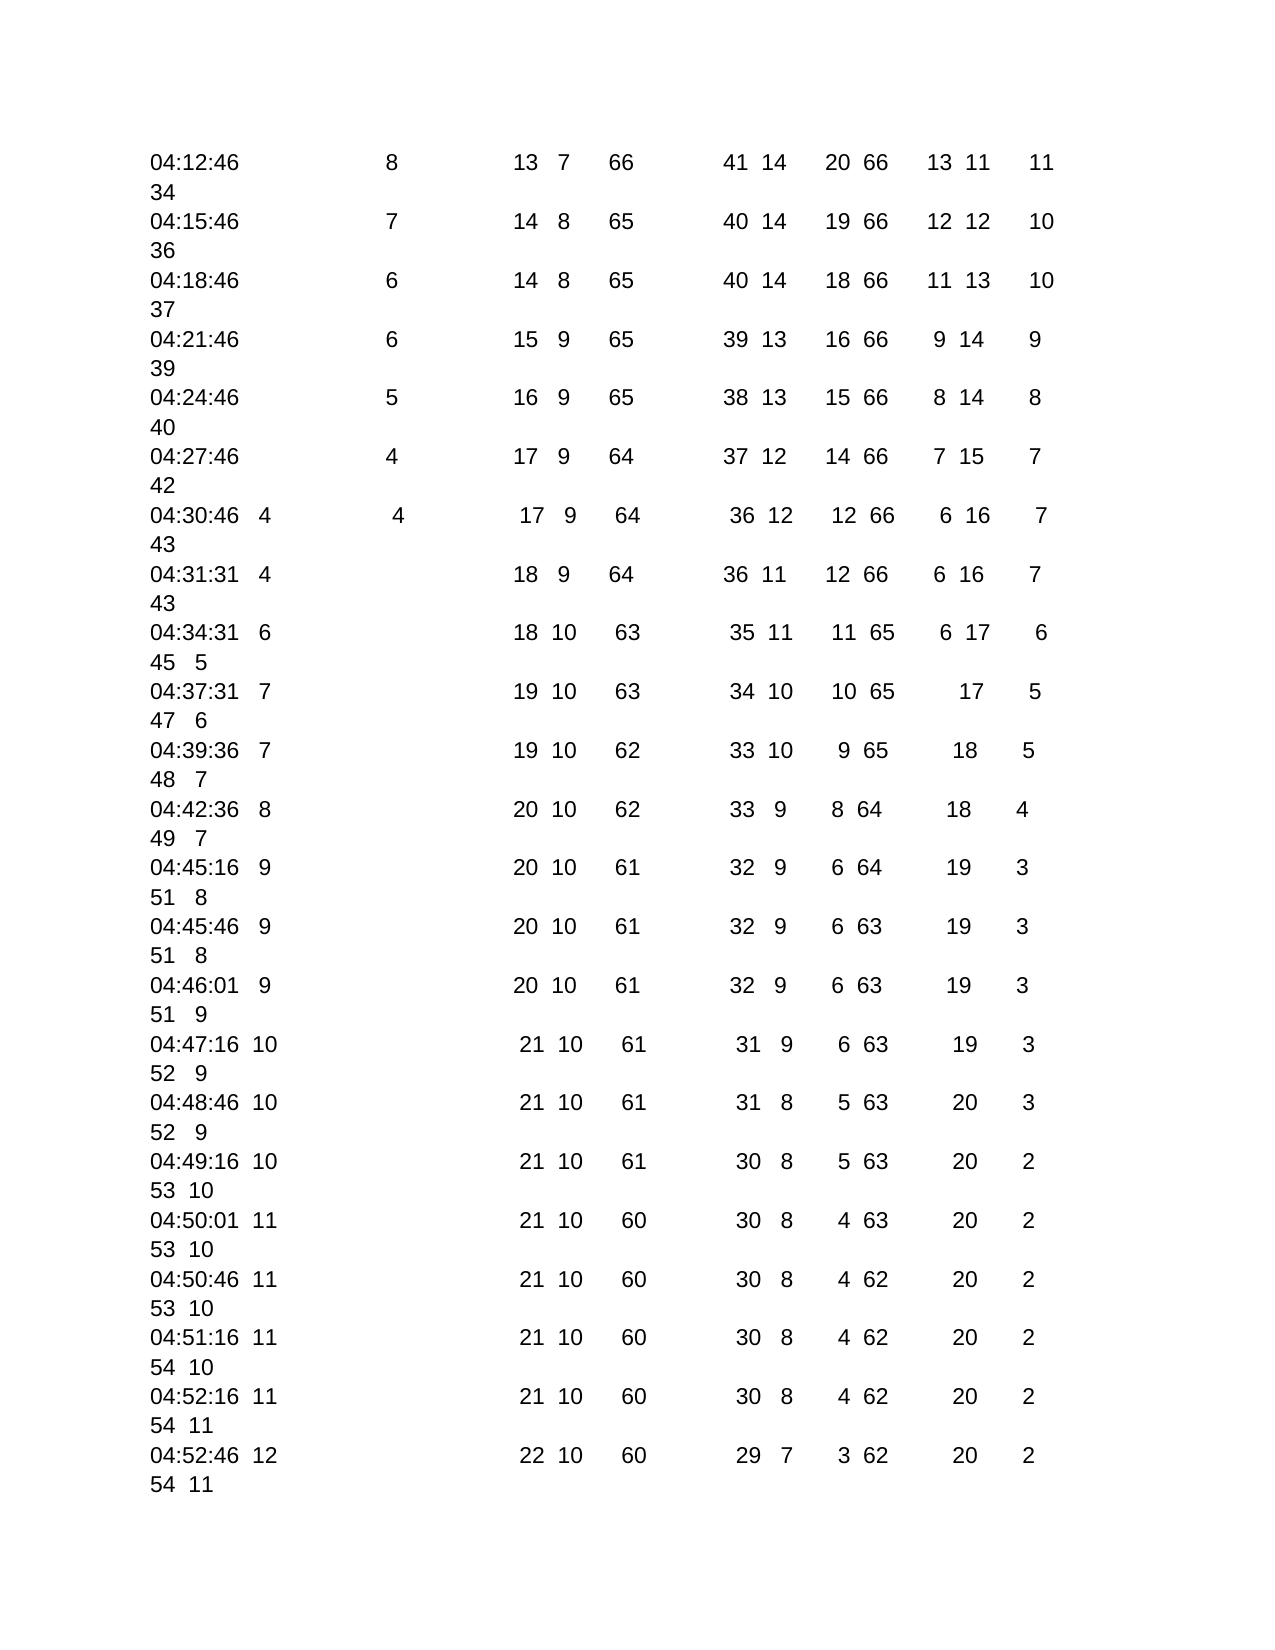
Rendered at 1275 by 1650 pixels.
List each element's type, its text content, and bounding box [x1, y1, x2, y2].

text 04:46:01 9 20 10 61 32 9 6 63 19 3 51 9 [150, 972, 1125, 1027]
text 04:50:46 11 21 10 60 30 8 4 62 20 2 53 10 [150, 1266, 1125, 1321]
text 04:48:46 10 21 10 61 31 8 5 63 20 3 52 9 [150, 1090, 1125, 1145]
text 04:34:31 6 18 10 63 35 11 11 65 6 17 6 45 5 [150, 620, 1125, 675]
text 04:45:16 9 20 10 61 32 9 6 64 19 3 51 8 [150, 855, 1125, 910]
text 04:24:46 5 16 9 65 38 13 15 66 8 14 8 40 [150, 385, 1125, 440]
text 04:31:31 4 18 9 64 36 11 12 66 6 16 7 43 [150, 561, 1125, 616]
text 04:52:16 11 21 10 60 30 8 4 62 20 2 54 11 [150, 1384, 1125, 1439]
text 04:50:01 11 21 10 60 30 8 4 63 20 2 53 10 [150, 1207, 1125, 1262]
text 04:30:46 4 4 17 9 64 36 12 12 66 6 16 7 43 [150, 502, 1125, 557]
text 04:12:46 8 13 7 66 41 14 20 66 13 11 11 34 [150, 150, 1125, 205]
text 04:52:46 12 22 10 60 29 7 3 62 20 2 54 11 [150, 1442, 1125, 1497]
text 04:21:46 6 15 9 65 39 13 16 66 9 14 9 39 [150, 326, 1125, 381]
text 04:18:46 6 14 8 65 40 14 18 66 11 13 10 37 [150, 267, 1125, 322]
text 04:42:36 8 20 10 62 33 9 8 64 18 4 49 7 [150, 796, 1125, 851]
text 04:27:46 4 17 9 64 37 12 14 66 7 15 7 42 [150, 444, 1125, 499]
text 04:51:16 11 21 10 60 30 8 4 62 20 2 54 10 [150, 1325, 1125, 1380]
text 04:37:31 7 19 10 63 34 10 10 65 17 5 47 6 [150, 679, 1125, 734]
text 04:15:46 7 14 8 65 40 14 19 66 12 12 10 36 [150, 209, 1125, 264]
text 04:45:46 9 20 10 61 32 9 6 63 19 3 51 8 [150, 914, 1125, 969]
text 04:47:16 10 21 10 61 31 9 6 63 19 3 52 9 [150, 1031, 1125, 1086]
text 04:49:16 10 21 10 61 30 8 5 63 20 2 53 10 [150, 1149, 1125, 1204]
text 04:39:36 7 19 10 62 33 10 9 65 18 5 48 7 [150, 737, 1125, 792]
